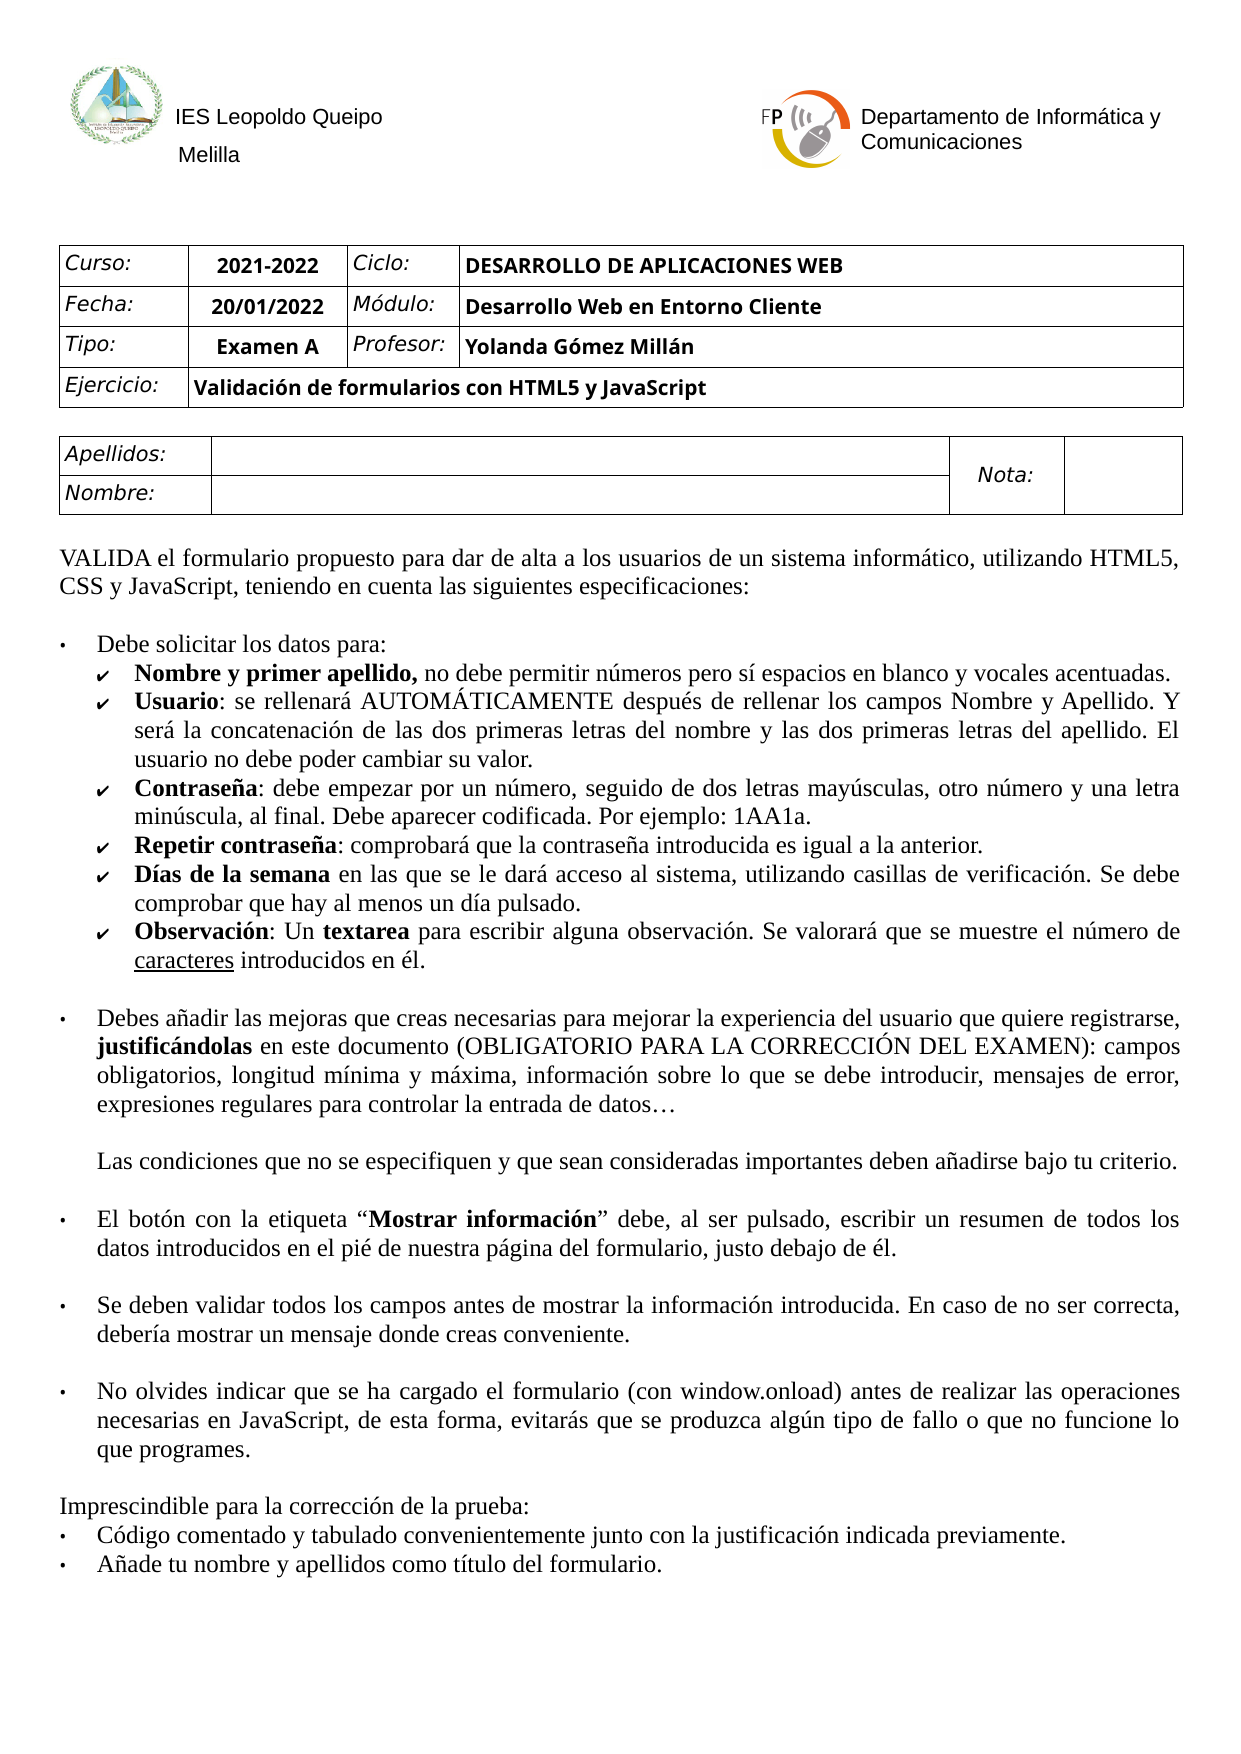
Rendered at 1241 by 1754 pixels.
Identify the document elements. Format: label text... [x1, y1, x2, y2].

list El botón con la etiqueta “Mostrar información” debe, al ser pulsado, escribir un resumen de todos los datos introducidos en el pié de nuestra página del formulario, justo debajo de él. [59, 1204, 1181, 1261]
table_cell Examen A [189, 327, 347, 366]
table_header Nota: [950, 437, 1064, 513]
list Contraseña: debe empezar por un número, seguido de dos letras mayúsculas, otro número y una letra minúscula, al final. Debe aparecer codificada. Por ejemplo: 1AA1a. [97, 773, 1181, 830]
text VALIDA el formulario propuesto para dar de alta a los usuarios de un sistema informático, utilizando HTML5, CSS y JavaScript, teniendo en cuenta las siguientes especificaciones: [59, 543, 1181, 600]
table_header [212, 437, 949, 475]
list Observación: Un textarea para escribir alguna observación. Se valorará que se muestre el número de caracteres introducidos en él. [97, 916, 1181, 974]
table_header 2021-2022 [189, 246, 347, 286]
table_cell Ejercicio: [60, 368, 188, 407]
list Debe solicitar los datos para: [59, 629, 1181, 658]
table_header Ciclo: [348, 246, 459, 286]
list No olvides indicar que se ha cargado el formulario (con window.onload) antes de realizar las operaciones necesarias en JavaScript, de esta forma, evitarás que se produzca algún tipo de fallo o que no funcione lo que programes. [59, 1376, 1181, 1463]
list Nombre y primer apellido, no debe permitir números pero sí espacios en blanco y vocales acentuadas. [97, 658, 1181, 686]
list Usuario: se rellenará AUTOMÁTICAMENTE después de rellenar los campos Nombre y Apellido. Y será la concatenación de las dos primeras letras del nombre y las dos primeras letras del apellido. El usuario no debe poder cambiar su valor. [97, 686, 1181, 773]
table_cell Tipo: [60, 327, 188, 366]
table_cell Fecha: [60, 287, 188, 326]
table_cell 20/01/2022 [189, 287, 347, 326]
table_cell [212, 476, 949, 513]
list Añade tu nombre y apellidos como título del formulario. [59, 1549, 1181, 1578]
picture [761, 89, 851, 169]
list Repetir contraseña: comprobará que la contraseña introducida es igual a la anterior. [97, 830, 1181, 859]
table_cell Desarrollo Web en Entorno Cliente [460, 287, 1183, 326]
table_cell Yolanda Gómez Millán [460, 327, 1183, 366]
table_header [1065, 437, 1182, 513]
table_cell Validación de formularios con HTML5 y JavaScript [189, 368, 1183, 407]
list Código comentado y tabulado convenientemente junto con la justificación indicada previamente. [59, 1520, 1181, 1549]
list Días de la semana en las que se le dará acceso al sistema, utilizando casillas de verificación. Se debe comprobar que hay al menos un día pulsado. [97, 859, 1181, 916]
list Imprescindible para la corrección de la prueba: [59, 1491, 1181, 1520]
table_header Apellidos: [60, 437, 211, 475]
list Las condiciones que no se especifiquen y que sean consideradas importantes deben añadirse bajo tu criterio. [59, 1146, 1181, 1175]
table_cell Nombre: [60, 476, 211, 513]
list Debes añadir las mejoras que creas necesarias para mejorar la experiencia del usuario que quiere registrarse, justificándolas en este documento (OBLIGATORIO PARA LA CORRECCIÓN DEL EXAMEN): campos obligatorios, longitud mínima y máxima, información sobre lo que se debe introducir, mensajes de error, expresiones regulares para controlar la entrada de datos… [59, 1003, 1181, 1118]
table_header DESARROLLO DE APLICACIONES WEB [460, 246, 1183, 286]
table_header Curso: [60, 246, 188, 286]
table_cell Profesor: [348, 327, 459, 366]
list Se deben validar todos los campos antes de mostrar la información introducida. En caso de no ser correcta, debería mostrar un mensaje donde creas conveniente. [59, 1290, 1181, 1348]
table_cell Módulo: [348, 287, 459, 326]
